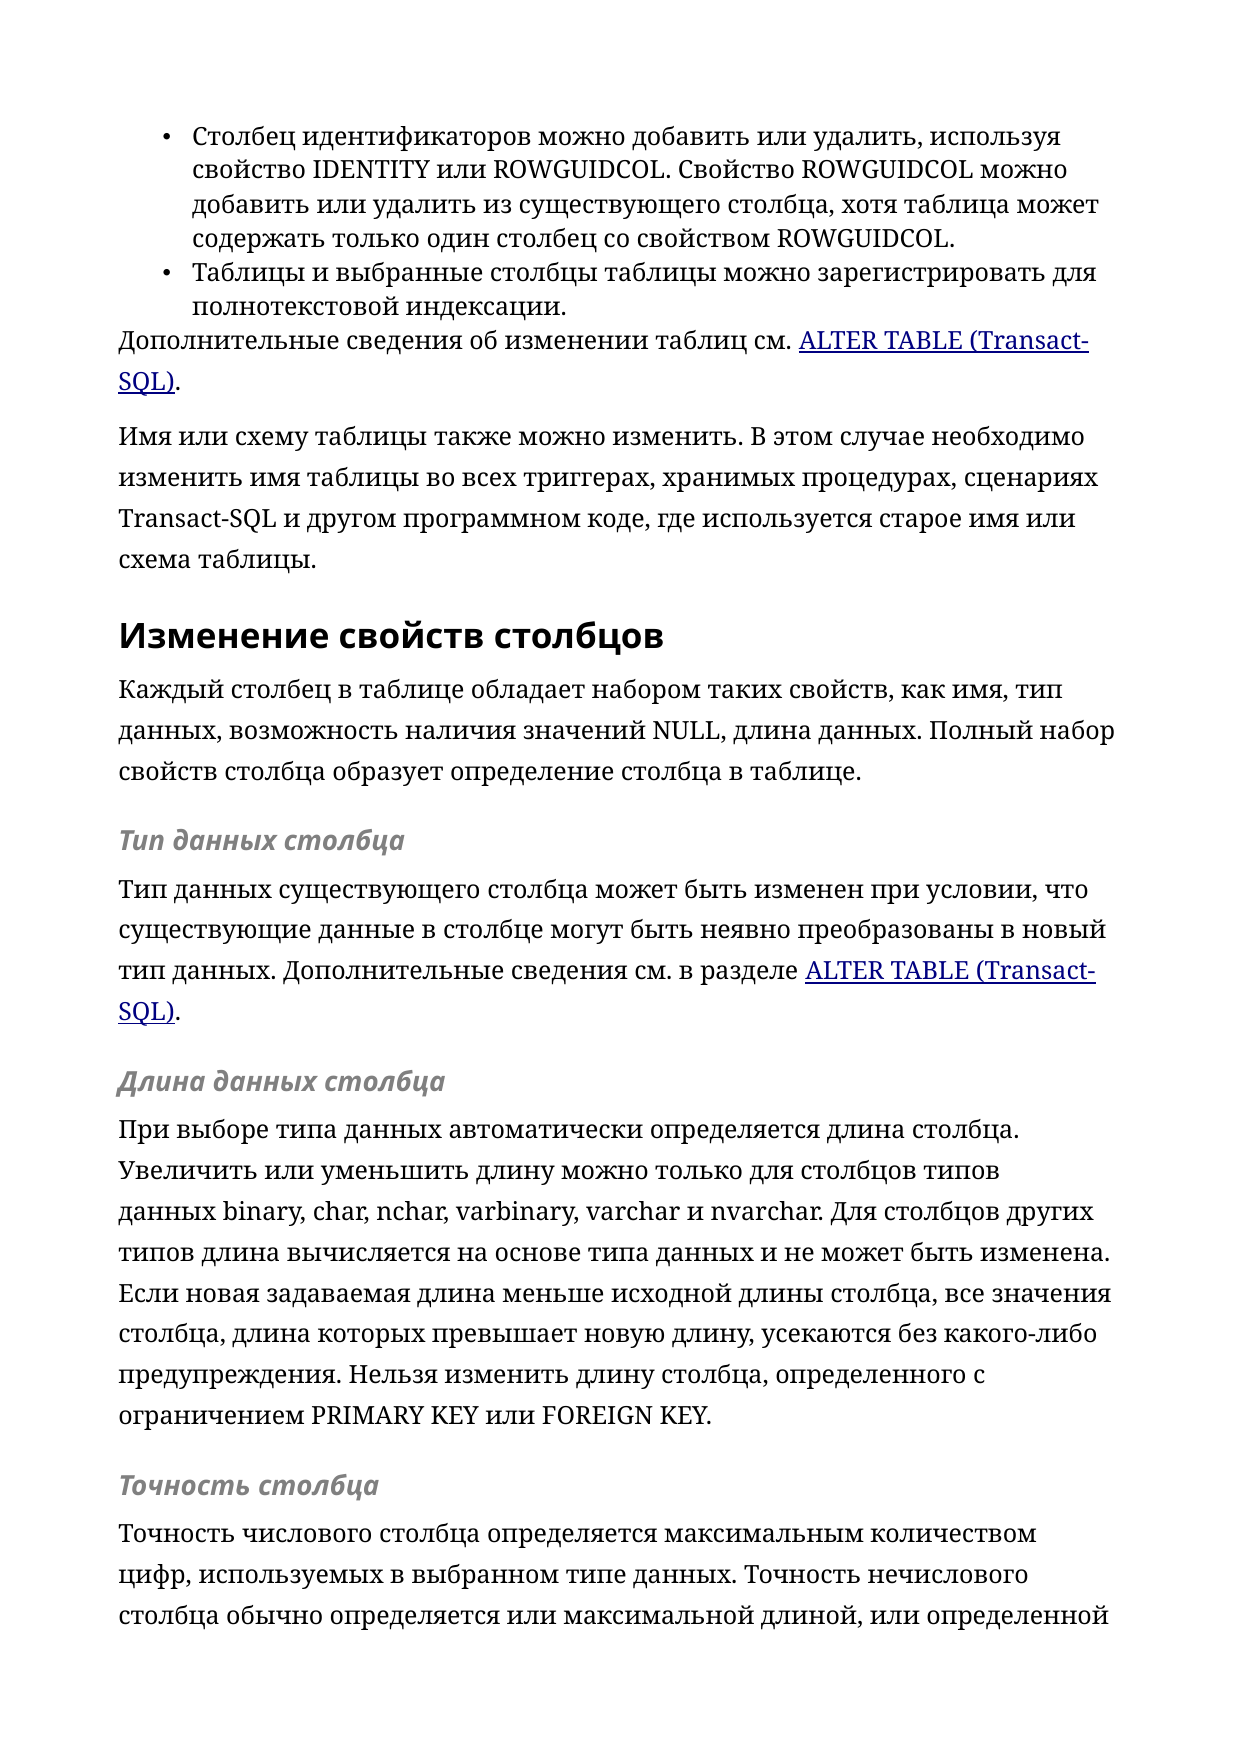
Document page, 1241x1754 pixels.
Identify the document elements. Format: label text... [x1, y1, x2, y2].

text Тип данных существующего столбца может быть изменен при условии, что существующие данные в столбце могут быть неявно преобразованы в новый тип данных. Дополнительные сведения см. в разделе ALTER TABLE (Transact-SQL). [118, 871, 1122, 1028]
text Имя или схему таблицы также можно изменить. В этом случае необходимо изменить имя таблицы во всех триггерах, хранимых процедурах, сценариях Transact-SQL и другом программном коде, где используется старое имя или схема таблицы. [118, 419, 1122, 575]
subtitle Длина данных столбца [118, 1062, 1122, 1099]
subtitle Изменение свойств столбцов [118, 611, 1122, 659]
text Дополнительные сведения об изменении таблиц см. ALTER TABLE (Transact-SQL). [118, 322, 1122, 397]
text Каждый столбец в таблице обладает набором таких свойств, как имя, тип данных, возможность наличия значений NULL, длина данных. Полный набор свойств столбца образует определение столбца в таблице. [118, 671, 1122, 787]
list Столбец идентификаторов можно добавить или удалить, используя свойство IDENTITY или ROWGUIDCOL. Свойство ROWGUIDCOL можно добавить или удалить из существующего столбца, хотя таблица может содержать только один столбец со свойством ROWGUIDCOL. [162, 118, 1122, 254]
list Таблицы и выбранные столбцы таблицы можно зарегистрировать для полнотекстовой индексации. [162, 254, 1122, 322]
subtitle Тип данных столбца [118, 821, 1122, 859]
text Точность числового столбца определяется максимальным количеством цифр, используемых в выбранном типе данных. Точность нечислового столбца обычно определяется или максимальной длиной, или определенной [118, 1516, 1122, 1632]
subtitle Точность столбца [118, 1466, 1122, 1503]
text При выборе типа данных автоматически определяется длина столбца. Увеличить или уменьшить длину можно только для столбцов типов данных binary, char, nchar, varbinary, varchar и nvarchar. Для столбцов других типов длина вычисляется на основе типа данных и не может быть изменена. Если новая задаваемая длина меньше исходной длины столбца, все значения столбца, длина которых превышает новую длину, усекаются без какого-либо предупреждения. Нельзя изменить длину столбца, определенного с ограничением PRIMARY KEY или FOREIGN KEY. [118, 1112, 1122, 1432]
